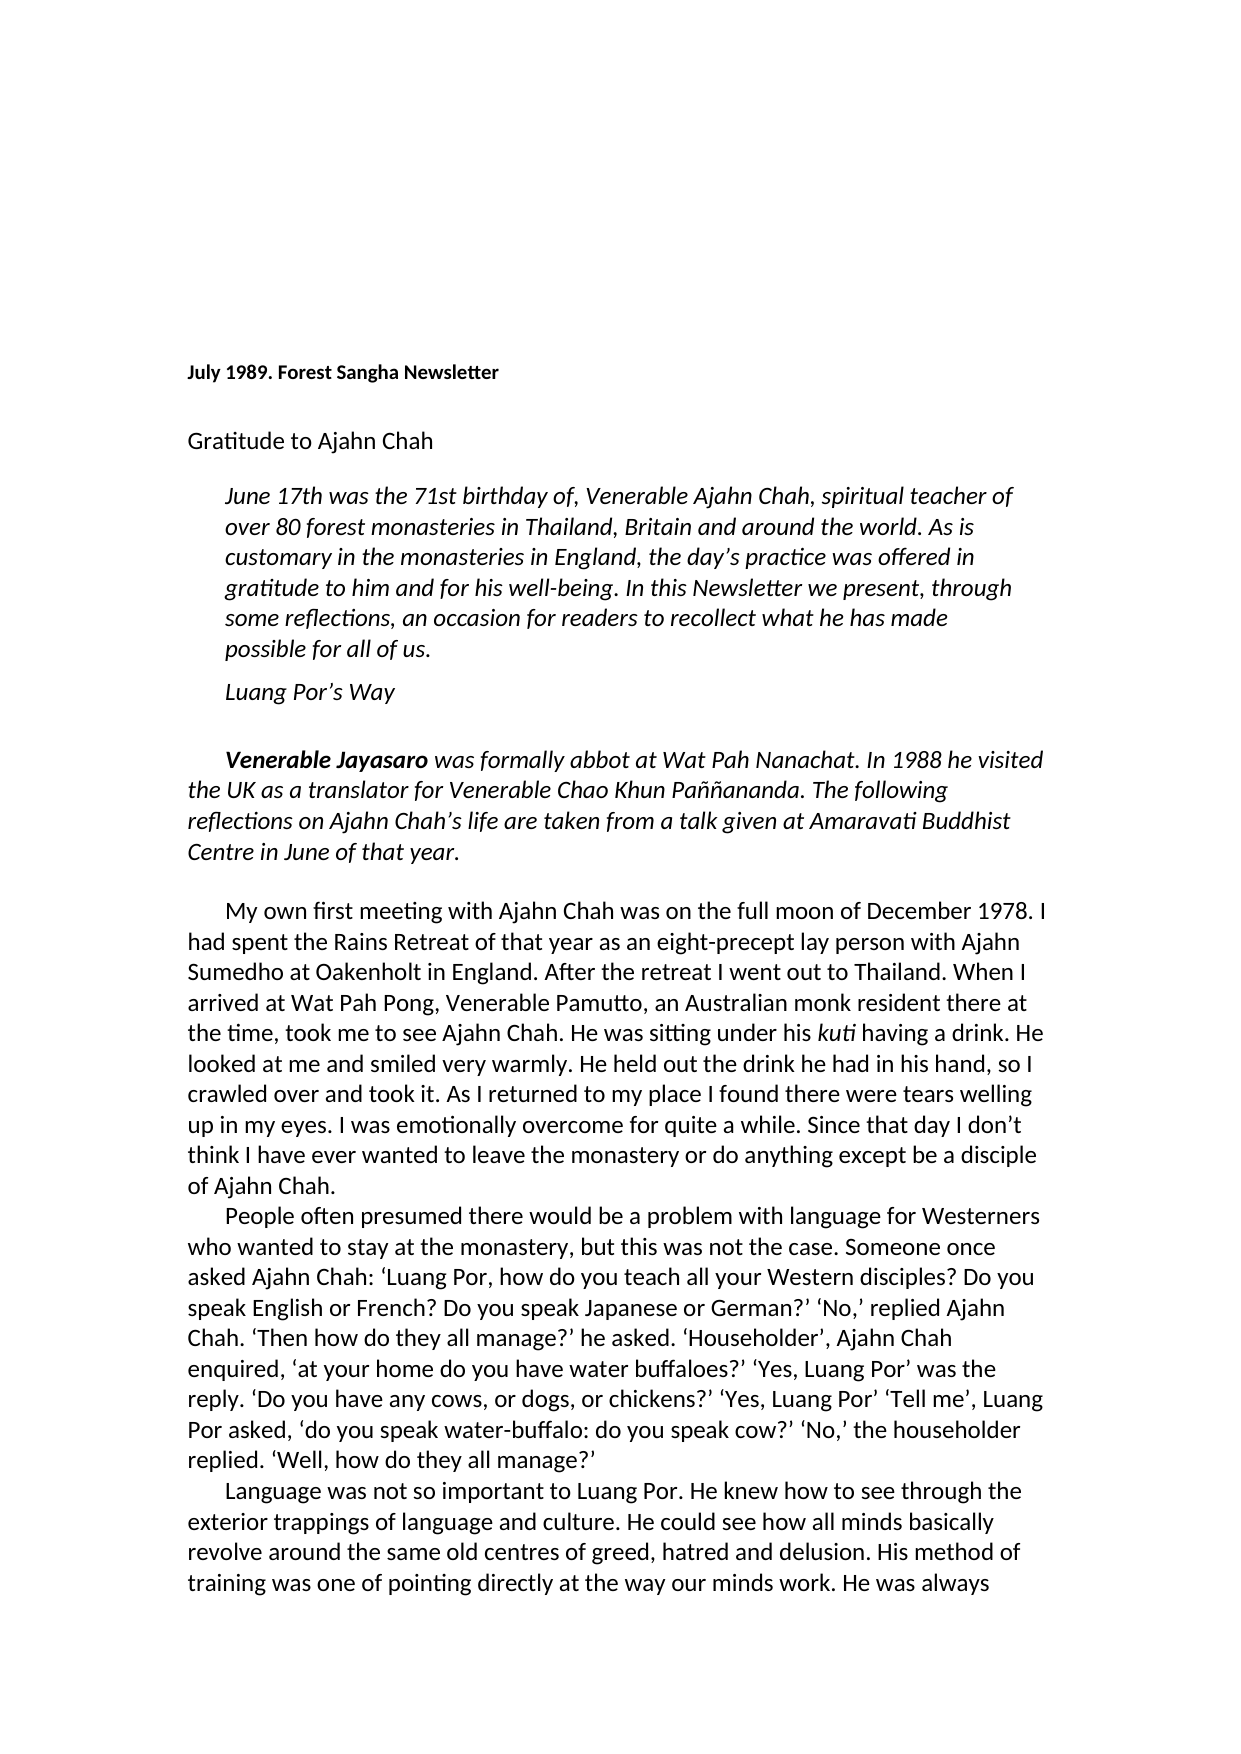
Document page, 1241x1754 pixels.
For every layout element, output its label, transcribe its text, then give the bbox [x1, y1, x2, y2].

text Luang Por’s Way [187, 676, 1053, 707]
text Language was not so important to Luang Por. He knew how to see through the exterior trappings of language and culture. He could see how all minds basically revolve around the same old centres of greed, hatred and delusion. His method of training was one of pointing directly at the way our minds work. He was always [187, 1475, 1053, 1597]
text My own first meeting with Ajahn Chah was on the full moon of December 1978. I had spent the Rains Retreat of that year as an eight-precept lay person with Ajahn Sumedho at Oakenholt in England. After the retreat I went out to Thailand. When I arrived at Wat Pah Pong, Venerable Pamutto, an Australian monk resident there at the time, took me to see Ajahn Chah. He was sitting under his kuti having a drink. He looked at me and smiled very warmly. He held out the drink he had in his hand, so I crawled over and took it. As I returned to my place I found there were tears welling up in my eyes. I was emotionally overcome for quite a while. Since that day I don’t think I have ever wanted to leave the monastery or do anything except be a disciple of Ajahn Chah. [187, 895, 1053, 1201]
text People often presumed there would be a problem with language for Westerners who wanted to stay at the monastery, but this was not the case. Someone once asked Ajahn Chah: ‘Luang Por, how do you teach all your Western disciples? Do you speak English or French? Do you speak Japanese or German?’ ‘No,’ replied Ajahn Chah. ‘Then how do they all manage?’ he asked. ‘Householder’, Ajahn Chah enquired, ‘at your home do you have water buffaloes?’ ‘Yes, Luang Por’ was the reply. ‘Do you have any cows, or dogs, or chickens?’ ‘Yes, Luang Por’ ‘Tell me’, Luang Por asked, ‘do you speak water-buffalo: do you speak cow?’ ‘No,’ the householder replied. ‘Well, how do they all manage?’ [187, 1201, 1053, 1475]
text Venerable Jayasaro was formally abbot at Wat Pah Nanachat. In 1988 he visited the UK as a translator for Venerable Chao Khun Paññananda. The following reflections on Ajahn Chah’s life are taken from a talk given at Amaravati Buddhist Centre in June of that year. [187, 744, 1053, 866]
text Gratitude to Ajahn Chah [187, 414, 1053, 455]
text July 1989. Forest Sangha Newsletter [187, 355, 1053, 384]
text June 17th was the 71st birthday of, Venerable Ajahn Chah, spiritual teacher of over 80 forest monasteries in Thailand, Britain and around the world. As is customary in the monasteries in England, the day’s practice was offered in gratitude to him and for his well-being. In this Newsletter we present, through some reflections, an occasion for readers to recollect what he has made possible for all of us. [225, 480, 1015, 663]
